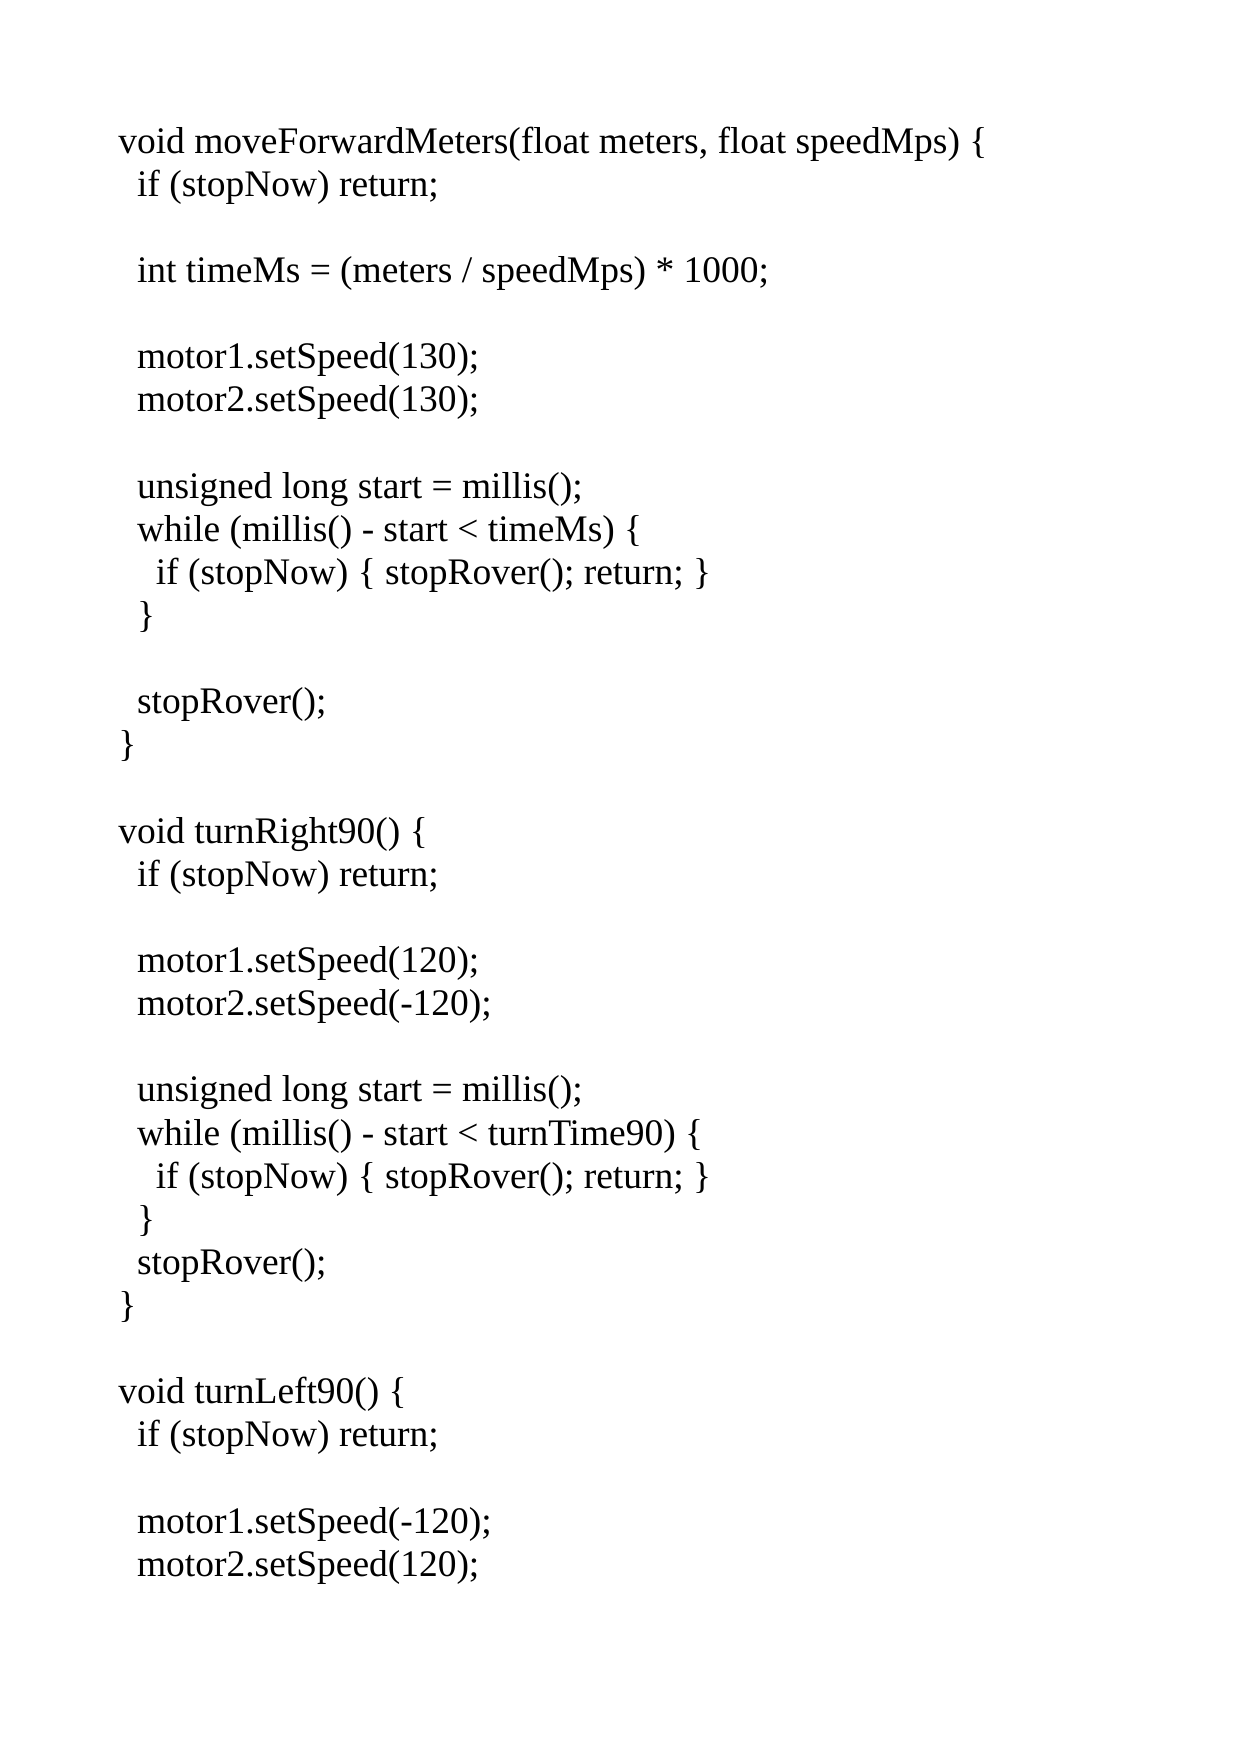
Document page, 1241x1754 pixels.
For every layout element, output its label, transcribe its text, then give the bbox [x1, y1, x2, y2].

text if (stopNow) return; [118, 1412, 1122, 1455]
text stopRover(); [118, 679, 1122, 722]
text } [118, 722, 1122, 765]
text motor2.setSpeed(130); [118, 377, 1122, 420]
text motor1.setSpeed(120); [118, 937, 1122, 981]
text if (stopNow) return; [118, 851, 1122, 894]
text } [118, 1282, 1122, 1326]
text } [118, 592, 1122, 636]
text if (stopNow) { stopRover(); return; } [118, 549, 1122, 592]
text motor2.setSpeed(120); [118, 1541, 1122, 1584]
text void turnLeft90() { [118, 1369, 1122, 1412]
text while (millis() - start < timeMs) { [118, 506, 1122, 549]
text } [118, 1196, 1122, 1239]
text if (stopNow) return; [118, 161, 1122, 204]
text void moveForwardMeters(float meters, float speedMps) { [118, 118, 1122, 161]
text int timeMs = (meters / speedMps) * 1000; [118, 247, 1122, 291]
text stopRover(); [118, 1239, 1122, 1282]
text unsigned long start = millis(); [118, 463, 1122, 506]
text motor1.setSpeed(-120); [118, 1498, 1122, 1541]
text if (stopNow) { stopRover(); return; } [118, 1153, 1122, 1196]
text motor1.setSpeed(130); [118, 334, 1122, 377]
text while (millis() - start < turnTime90) { [118, 1110, 1122, 1153]
text motor2.setSpeed(-120); [118, 981, 1122, 1024]
text unsigned long start = millis(); [118, 1067, 1122, 1110]
text void turnRight90() { [118, 808, 1122, 851]
